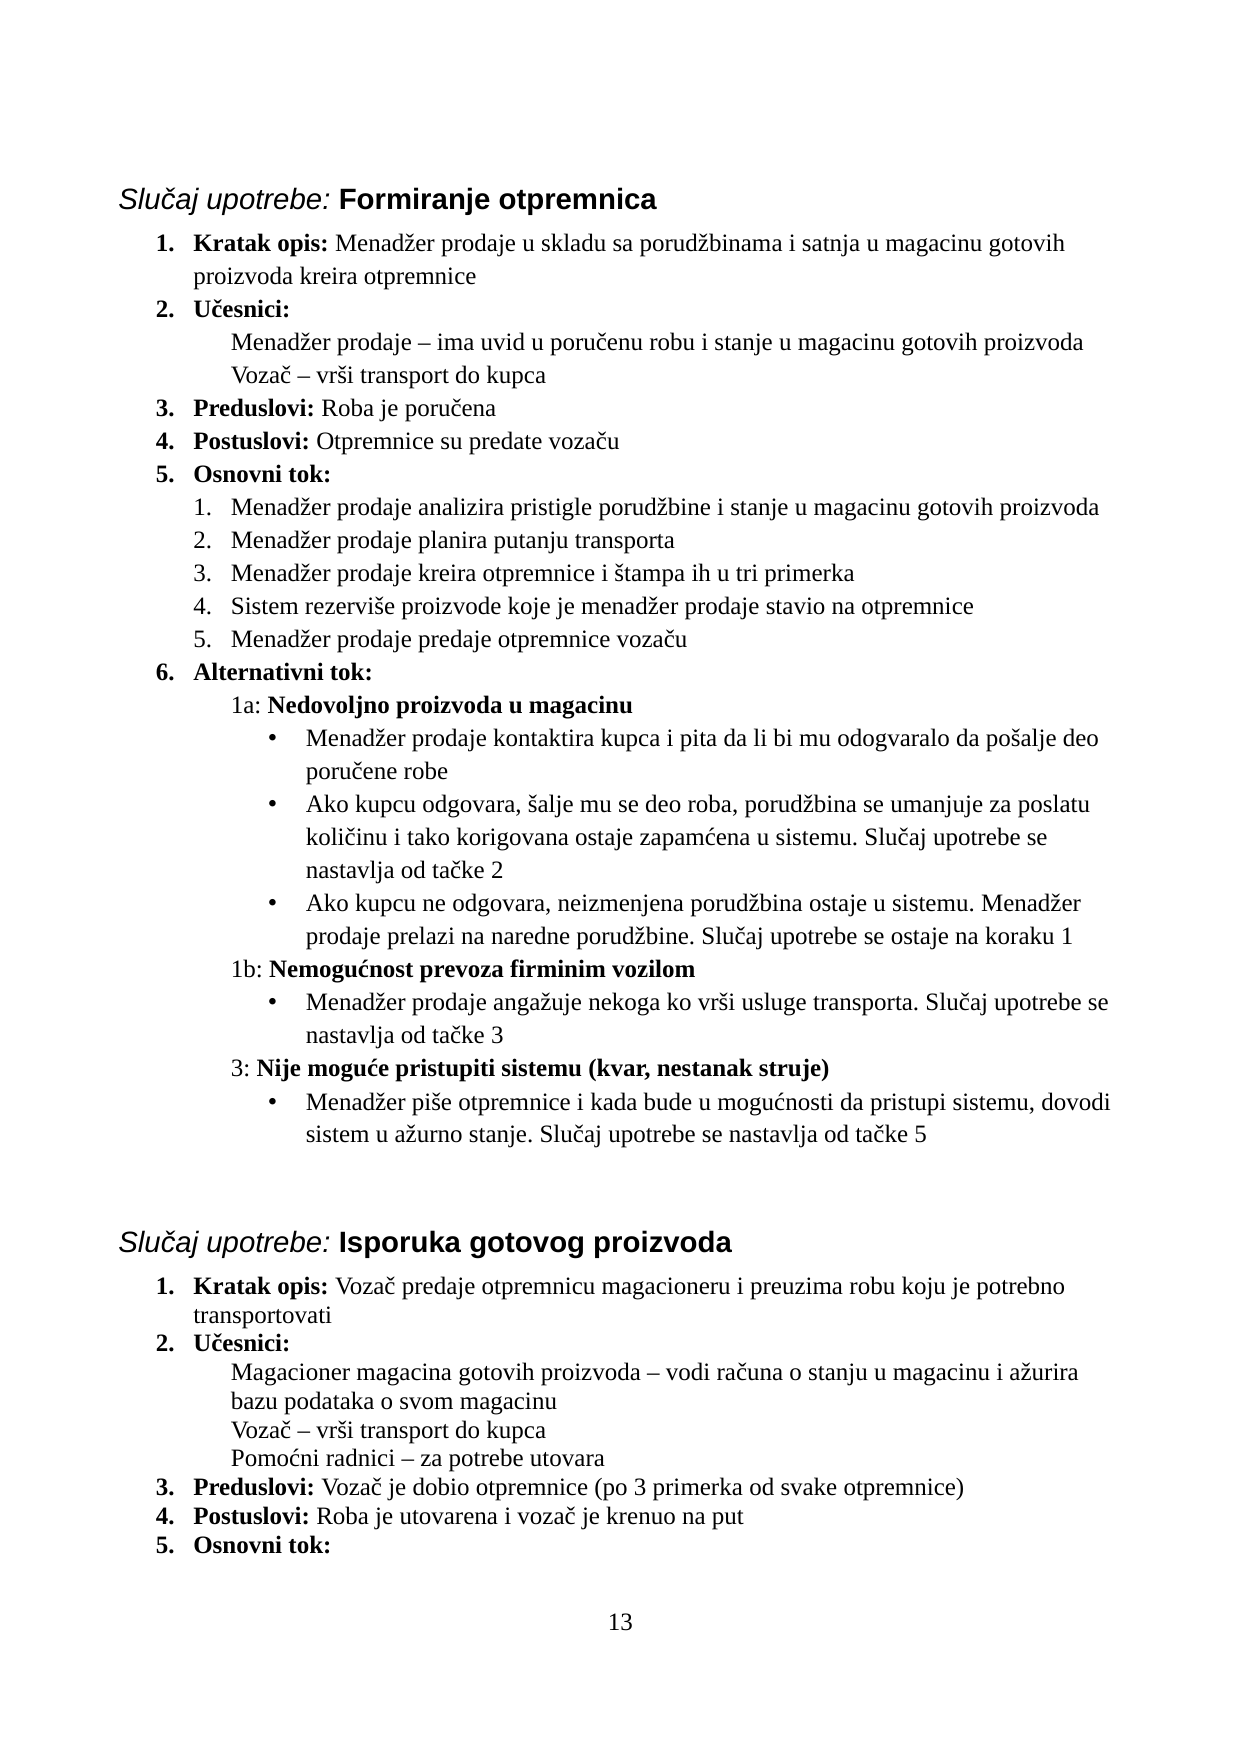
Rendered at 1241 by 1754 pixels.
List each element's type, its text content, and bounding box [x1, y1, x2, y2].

list 1b: Nemogućnost prevoza firminim vozilom [231, 954, 1122, 983]
list Postuslovi: Otpremnice su predate vozaču [156, 426, 1122, 455]
list Pomoćni radnici – za potrebe utovara [231, 1443, 1122, 1472]
list Učesnici: [156, 1328, 1122, 1357]
list Kratak opis: Menadžer prodaje u skladu sa porudžbinama i satnja u magacinu gotovih proizvoda kreira otpremnice [156, 228, 1122, 290]
list Preduslovi: Roba je poručena [156, 393, 1122, 422]
list Ako kupcu ne odgovara, neizmenjena porudžbina ostaje u sistemu. Menadžer prodaje prelazi na naredne porudžbine. Slučaj upotrebe se ostaje na koraku 1 [268, 888, 1122, 950]
list Postuslovi: Roba je utovarena i vozač je krenuo na put [156, 1501, 1122, 1530]
list Menadžer prodaje kontaktira kupca i pita da li bi mu odogvaralo da pošalje deo poručene robe [268, 723, 1122, 785]
list Menadžer prodaje kreira otpremnice i štampa ih u tri primerka [193, 558, 1122, 587]
list Sistem rezerviše proizvode koje je menadžer prodaje stavio na otpremnice [193, 591, 1122, 620]
list Osnovni tok: [156, 459, 1122, 488]
list Menadžer prodaje angažuje nekoga ko vrši usluge transporta. Slučaj upotrebe se nastavlja od tačke 3 [268, 987, 1122, 1049]
list Menadžer prodaje analizira pristigle porudžbine i stanje u magacinu gotovih proizvoda [193, 492, 1122, 521]
list Magacioner magacina gotovih proizvoda – vodi računa o stanju u magacinu i ažurira bazu podataka o svom magacinu [231, 1357, 1122, 1415]
list Kratak opis: Vozač predaje otpremnicu magacioneru i preuzima robu koju je potrebno transportovati [156, 1271, 1122, 1328]
list Učesnici: [156, 294, 1122, 323]
list Alternativni tok: [156, 657, 1122, 686]
list 1a: Nedovoljno proizvoda u magacinu [231, 690, 1122, 719]
subtitle Slučaj upotrebe: Isporuka gotovog proizvoda [118, 1225, 1122, 1258]
list Menadžer prodaje predaje otpremnice vozaču [193, 624, 1122, 653]
subtitle Slučaj upotrebe: Formiranje otpremnica [118, 182, 1122, 216]
list Vozač – vrši transport do kupca [231, 360, 1122, 389]
list Preduslovi: Vozač je dobio otpremnice (po 3 primerka od svake otpremnice) [156, 1472, 1122, 1501]
list 3: Nije moguće pristupiti sistemu (kvar, nestanak struje) [231, 1053, 1122, 1082]
list Vozač – vrši transport do kupca [231, 1415, 1122, 1443]
list Menadžer piše otpremnice i kada bude u mogućnosti da pristupi sistemu, dovodi sistem u ažurno stanje. Slučaj upotrebe se nastavlja od tačke 5 [268, 1087, 1122, 1148]
list Ako kupcu odgovara, šalje mu se deo roba, porudžbina se umanjuje za poslatu količinu i tako korigovana ostaje zapamćena u sistemu. Slučaj upotrebe se nastavlja od tačke 2 [268, 789, 1122, 884]
list Osnovni tok: [156, 1530, 1122, 1558]
list Menadžer prodaje – ima uvid u poručenu robu i stanje u magacinu gotovih proizvoda [231, 327, 1122, 356]
list Menadžer prodaje planira putanju transporta [193, 525, 1122, 554]
